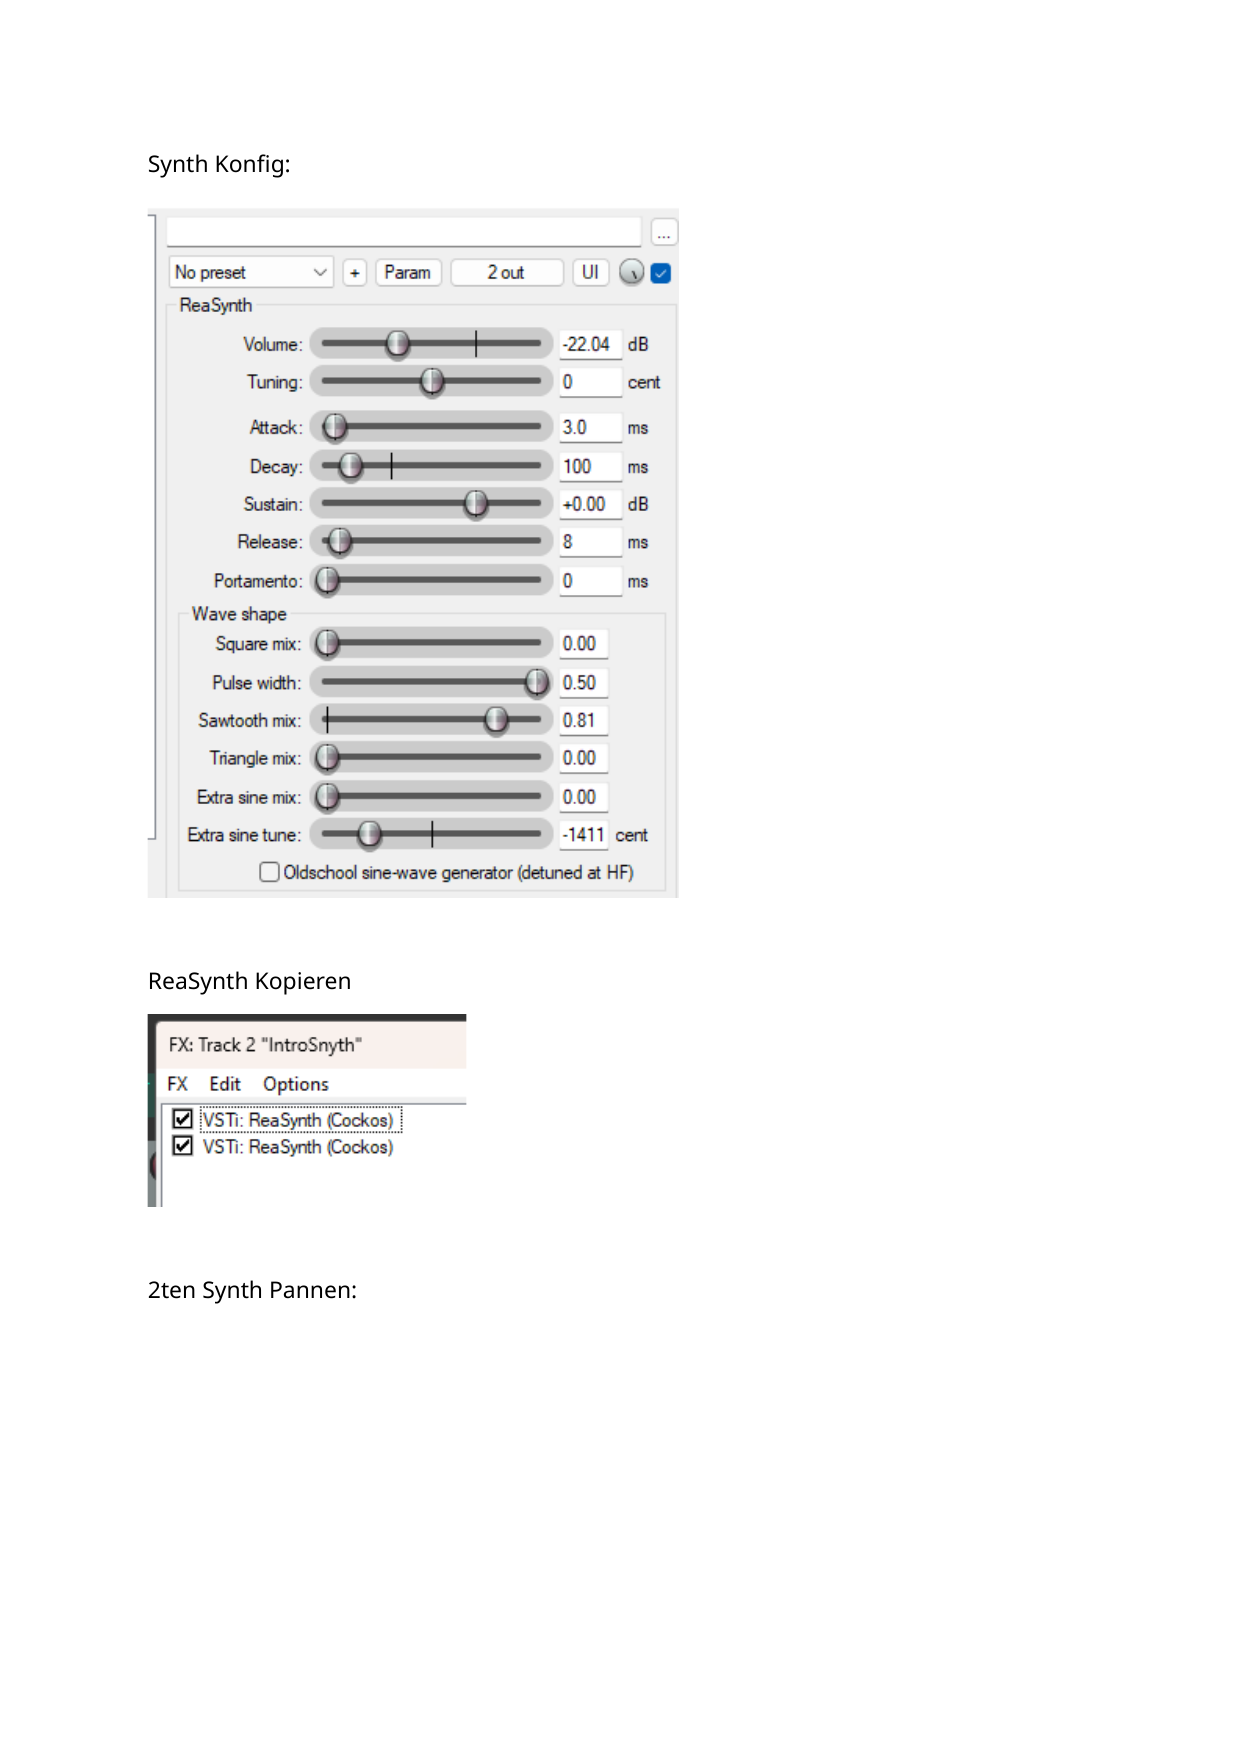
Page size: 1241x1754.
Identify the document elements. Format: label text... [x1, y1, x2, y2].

text 2ten Synth Pannen: [148, 1274, 1093, 1306]
text ReaSynth Kopieren [148, 965, 1093, 996]
text Synth Konfig: [148, 148, 1093, 179]
